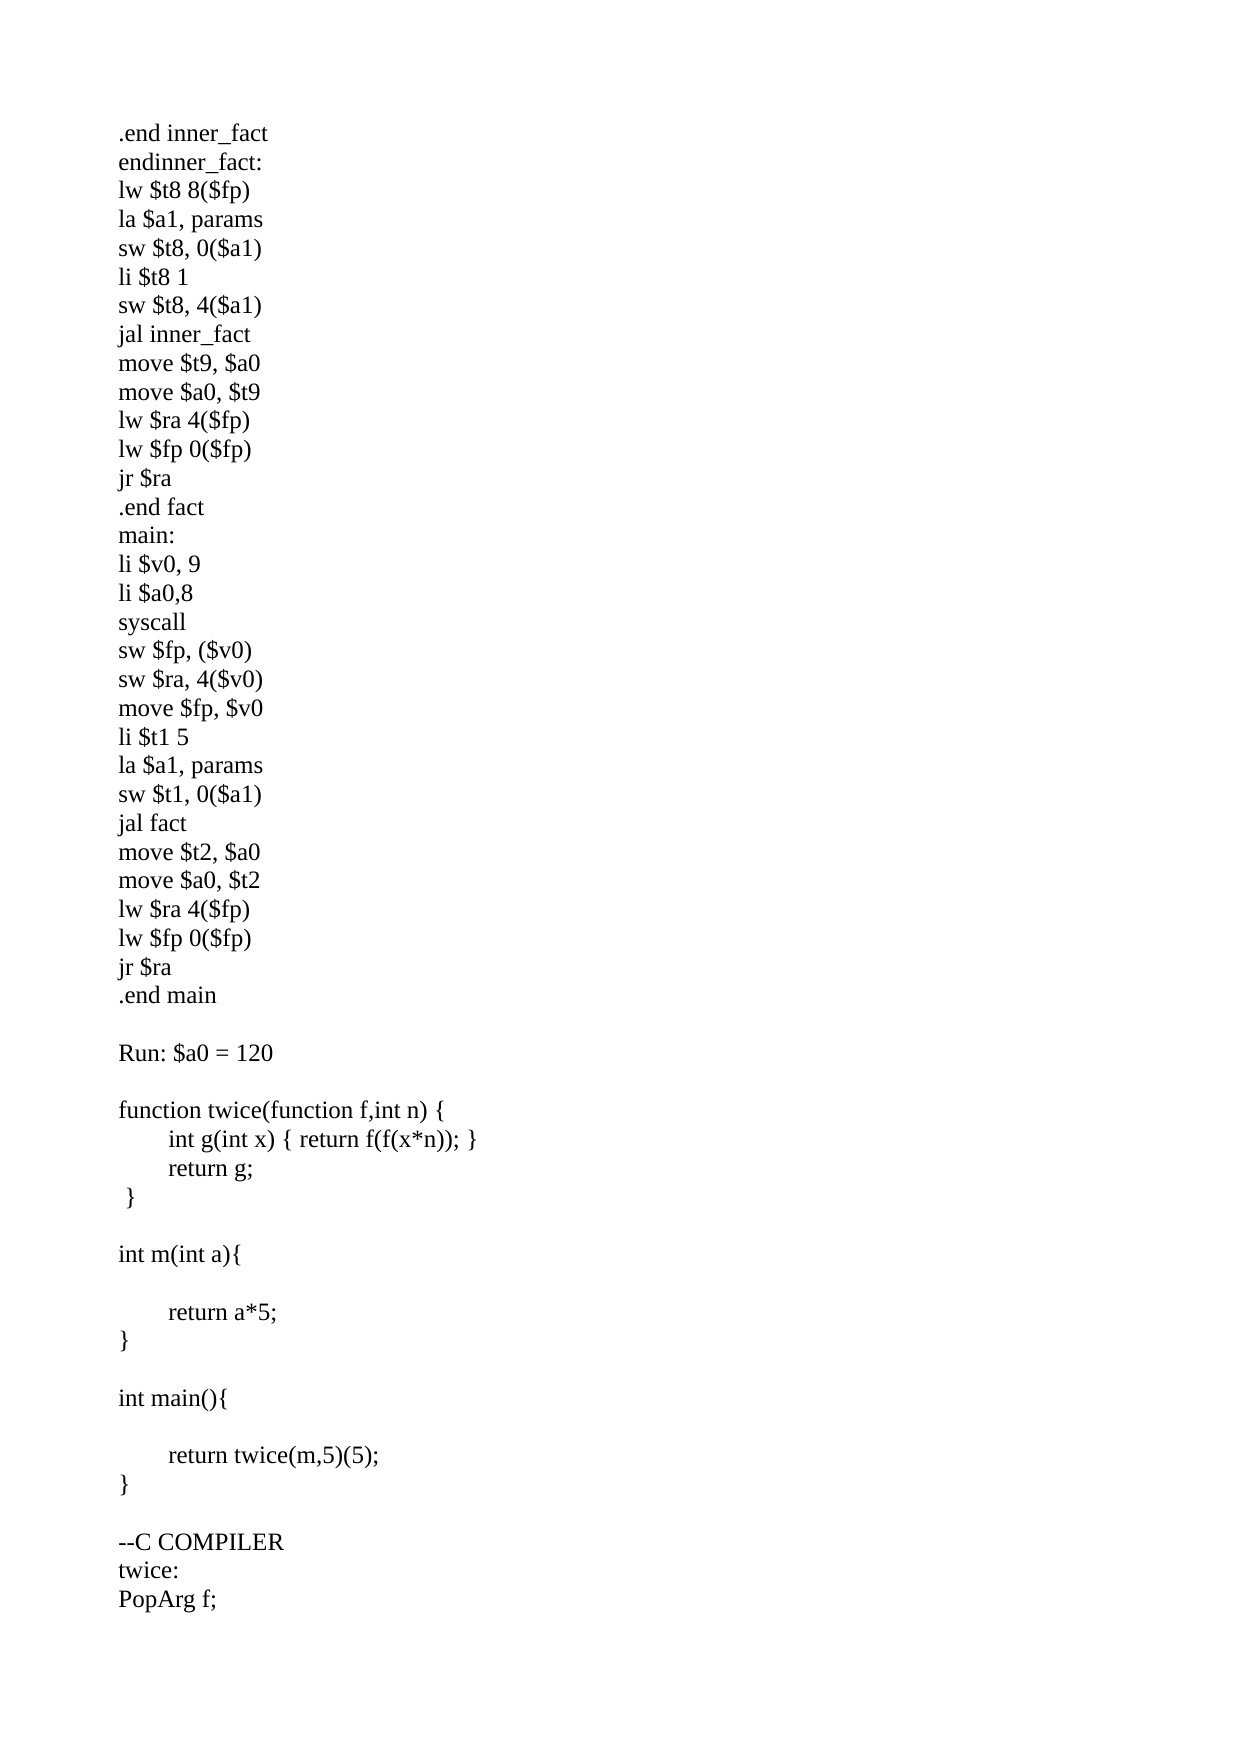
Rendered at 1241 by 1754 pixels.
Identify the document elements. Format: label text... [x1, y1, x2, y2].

text la $a1, params [118, 204, 1122, 233]
text sw $ra, 4($v0) [118, 664, 1122, 693]
text --C COMPILER [118, 1527, 1122, 1556]
text move $t2, $a0 [118, 837, 1122, 866]
text twice: [118, 1556, 1122, 1584]
text .end main [118, 981, 1122, 1009]
text Run: $a0 = 120 [118, 1038, 1122, 1067]
text move $a0, $t2 [118, 866, 1122, 894]
text jr $ra [118, 463, 1122, 492]
text } [118, 1469, 1122, 1498]
text sw $t8, 0($a1) [118, 233, 1122, 262]
text li $t8 1 [118, 262, 1122, 291]
text return g; [118, 1153, 1122, 1182]
text lw $fp 0($fp) [118, 923, 1122, 952]
text int m(int a){ [118, 1239, 1122, 1268]
text li $a0,8 [118, 578, 1122, 607]
text return twice(m,5)(5); [118, 1441, 1122, 1469]
text lw $ra 4($fp) [118, 894, 1122, 923]
text lw $ra 4($fp) [118, 406, 1122, 434]
text lw $t8 8($fp) [118, 176, 1122, 204]
text function twice(function f,int n) { [118, 1096, 1122, 1124]
text } [118, 1182, 1122, 1211]
text lw $fp 0($fp) [118, 434, 1122, 463]
text } [118, 1326, 1122, 1354]
text move $fp, $v0 [118, 693, 1122, 722]
text endinner_fact: [118, 147, 1122, 176]
text .end inner_fact [118, 118, 1122, 147]
text main: [118, 521, 1122, 549]
text la $a1, params [118, 751, 1122, 779]
text move $t9, $a0 [118, 348, 1122, 377]
text jal fact [118, 808, 1122, 837]
text int main(){ [118, 1383, 1122, 1412]
text jr $ra [118, 952, 1122, 981]
text int g(int x) { return f(f(x*n)); } [118, 1124, 1122, 1153]
text PopArg f; [118, 1584, 1122, 1613]
text li $v0, 9 [118, 549, 1122, 578]
text syscall [118, 607, 1122, 636]
text jal inner_fact [118, 319, 1122, 348]
text li $t1 5 [118, 722, 1122, 751]
text .end fact [118, 492, 1122, 521]
text move $a0, $t9 [118, 377, 1122, 406]
text return a*5; [118, 1297, 1122, 1326]
text sw $t8, 4($a1) [118, 291, 1122, 319]
text sw $t1, 0($a1) [118, 779, 1122, 808]
text sw $fp, ($v0) [118, 636, 1122, 664]
